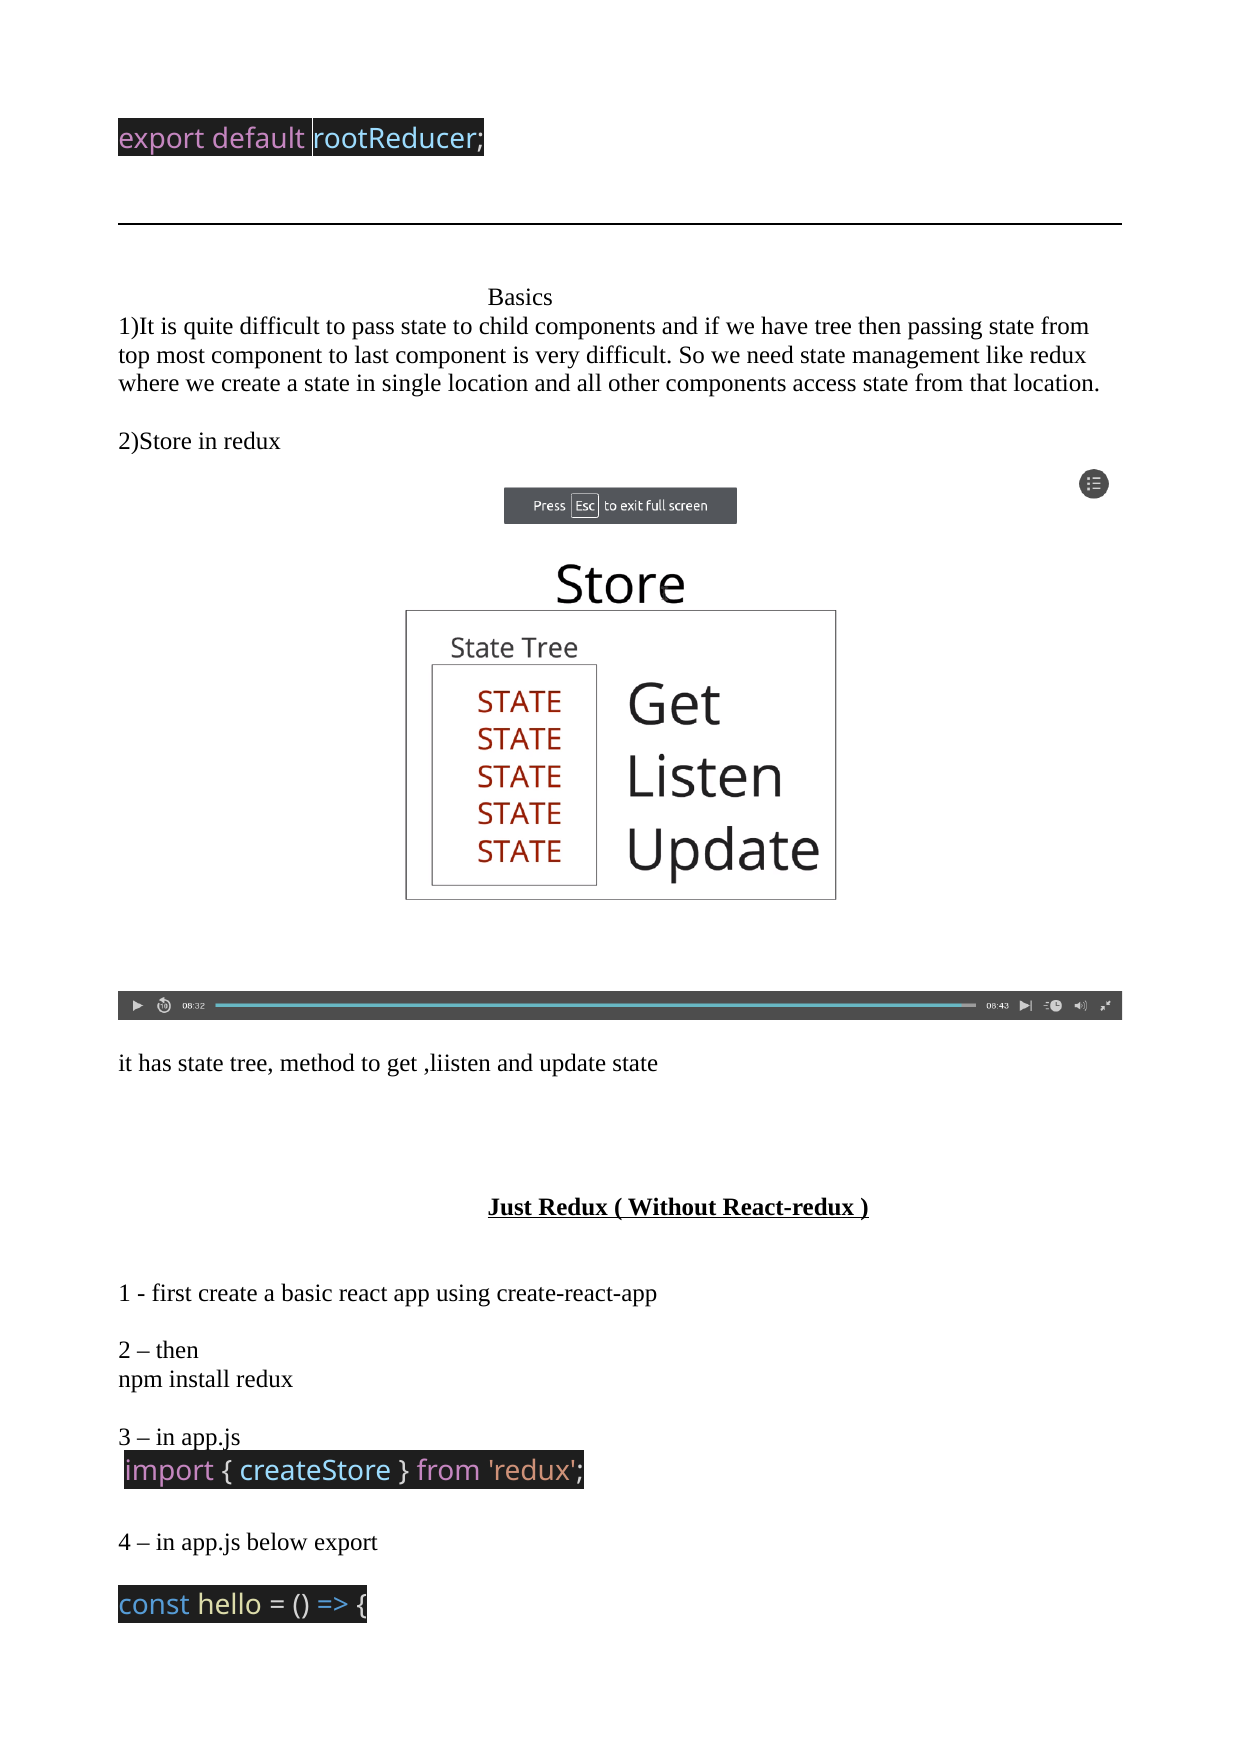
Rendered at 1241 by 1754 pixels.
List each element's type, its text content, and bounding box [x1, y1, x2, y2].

picture [118, 454, 1123, 1020]
text 1 - first create a basic react app using create-react-app [118, 1278, 1122, 1307]
text import { createStore } from 'redux'; [118, 1450, 1122, 1489]
text npm install redux [118, 1364, 1122, 1393]
text const hello = () => { [118, 1584, 1122, 1623]
text 2 – then [118, 1335, 1122, 1364]
text Basics [118, 282, 1122, 311]
text 2)Store in redux [118, 426, 1122, 454]
text 3 – in app.js [118, 1422, 1122, 1450]
text it has state tree, method to get ,liisten and update state [118, 1048, 1122, 1077]
text Just Redux ( Without React-redux ) [118, 1192, 1122, 1220]
text export default rootReducer; [118, 118, 1122, 156]
text 4 – in app.js below export [118, 1527, 1122, 1556]
text 1)It is quite difficult to pass state to child components and if we have tree then passing state from top most component to last component is very difficult. So we need state management like redux where we create a state in single location and all other components access state from that location. [118, 311, 1122, 397]
